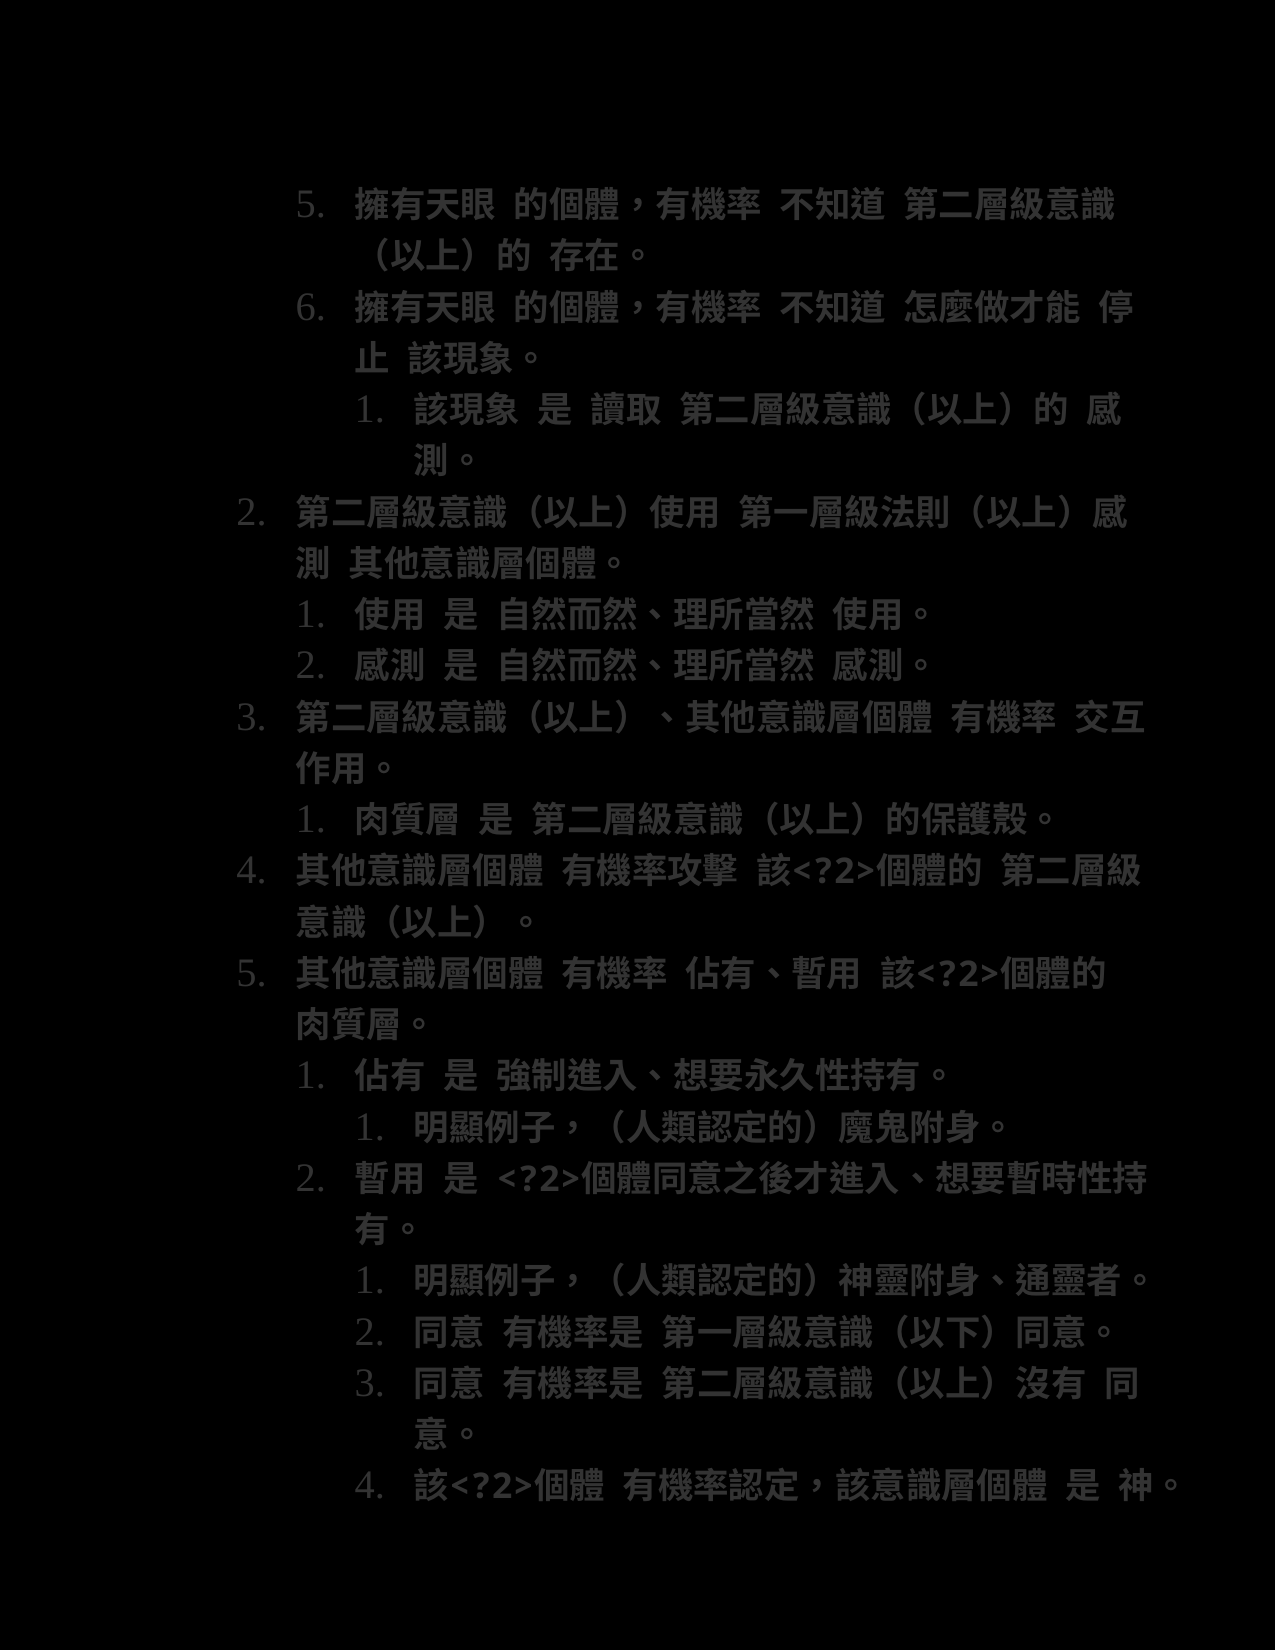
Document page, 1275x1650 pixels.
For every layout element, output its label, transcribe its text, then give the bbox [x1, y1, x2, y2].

list 佔有 是 強制進入、想要永久性持有。 [295, 1048, 1157, 1099]
list 同意 有機率是 第一層級意識（以下）同意。 [354, 1304, 1157, 1355]
list 明顯例子，（人類認定的）神靈附身、通靈者。 [354, 1253, 1157, 1304]
list 其他意識層個體 有機率攻擊 該<?2>個體的 第二層級意識（以上）。 [236, 843, 1157, 945]
list 該<?2>個體 有機率認定，該意識層個體 是 神。 [354, 1458, 1157, 1509]
list 擁有天眼 的個體，有機率 不知道 怎麼做才能 停止 該現象。 [295, 279, 1157, 381]
list 擁有天眼 的個體，有機率 不知道 第二層級意識（以上）的 存在。 [295, 176, 1157, 279]
list 暫用 是 <?2>個體同意之後才進入、想要暫時性持有。 [295, 1150, 1157, 1253]
list 使用 是 自然而然、理所當然 使用。 [295, 586, 1157, 638]
list 感測 是 自然而然、理所當然 感測。 [295, 638, 1157, 689]
list 肉質層 是 第二層級意識（以上）的保護殼。 [295, 791, 1157, 843]
list 該現象 是 讀取 第二層級意識（以上）的 感測。 [354, 381, 1157, 484]
list 明顯例子，（人類認定的）魔鬼附身。 [354, 1099, 1157, 1150]
list 同意 有機率是 第二層級意識（以上）沒有 同意。 [354, 1355, 1157, 1458]
list 第二層級意識（以上）使用 第一層級法則（以上）感測 其他意識層個體。 [236, 484, 1157, 586]
list 第二層級意識（以上）、其他意識層個體 有機率 交互作用。 [236, 689, 1157, 791]
list 其他意識層個體 有機率 佔有、暫用 該<?2>個體的 肉質層。 [236, 945, 1157, 1048]
